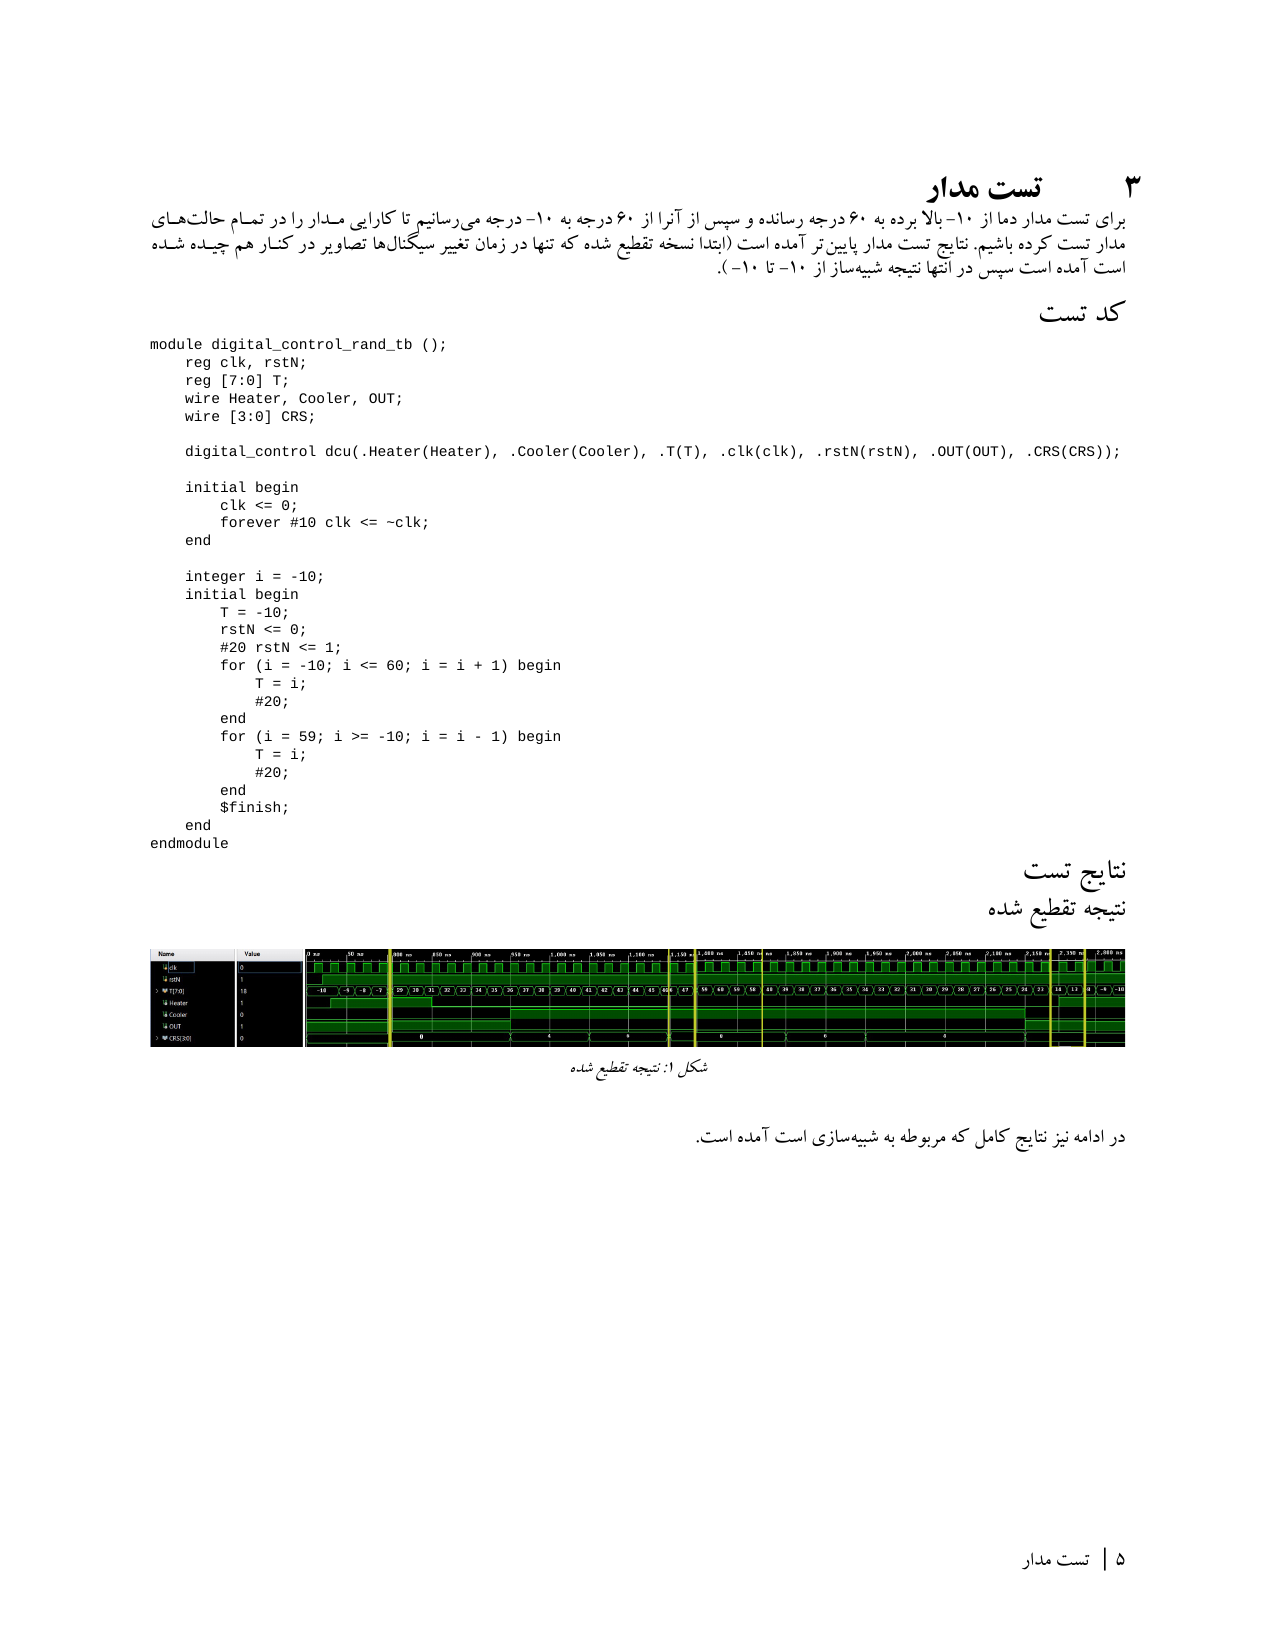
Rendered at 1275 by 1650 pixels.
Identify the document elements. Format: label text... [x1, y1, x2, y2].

text for (i = 59; i >= -10; i = i - 1) begin [150, 729, 1125, 746]
text forever #10 clk <= ~clk; [150, 516, 1125, 532]
text wire [3:0] CRS; [150, 409, 1125, 425]
text endmodule [150, 836, 1125, 853]
text T = -10; [150, 605, 1125, 621]
text end [150, 818, 1125, 835]
subtitle نتایج تست [150, 858, 1125, 892]
text #20; [150, 765, 1125, 782]
text #20; [150, 694, 1125, 710]
text end [150, 533, 1125, 550]
text reg [7:0] T; [150, 373, 1125, 390]
text clk <= 0; [150, 498, 1125, 514]
text $finish; [150, 801, 1125, 817]
picture [150, 949, 1126, 1047]
text integer i = -10; [150, 569, 1125, 586]
text T = i; [150, 676, 1125, 693]
text module digital_control_rand_tb (); [150, 338, 1125, 354]
text برای تست مدار دما از 10- بالا برده به 60 درجه رسانده و سپس از آنرا از 60 درجه به 10- درجه می‌رسانیم تا کارایی مدار را در تمام حالت‌های مدار تست کرده باشیم. نتایج تست مدار پایین‌تر آمده است (ابتدا نسخه تقطیع شده که تنها در زمان تغییر سیگنال‌ها تصاویر در کنار هم چیده شده است آمده است سپس در انتها نتیجه شبیه‌ساز از 10- تا 10- ). [150, 211, 1125, 283]
text شکل ۱: نتیجه تقطیع شده [150, 1047, 1125, 1079]
text end [150, 783, 1125, 799]
text در ادامه نیز نتایج کامل که مربوطه به شبیه‌سازی است آمده است. [150, 1129, 1125, 1152]
text for (i = -10; i <= 60; i = i + 1) begin [150, 658, 1125, 675]
text rstN <= 0; [150, 623, 1125, 639]
subtitle نتیجه تقطیع شده [150, 898, 1125, 928]
text wire Heater, Cooler, OUT; [150, 391, 1125, 408]
text digital_control dcu(.Heater(Heater), .Cooler(Cooler), .T(T), .clk(clk), .rstN(rstN), .OUT(OUT), .CRS(CRS)); [150, 444, 1125, 461]
subtitle کد تست [150, 302, 1125, 335]
text initial begin [150, 480, 1125, 497]
subtitle [150, 937, 1125, 949]
text T = i; [150, 747, 1125, 764]
text #20 rstN <= 1; [150, 640, 1125, 657]
text reg clk, rstN; [150, 355, 1125, 372]
subtitle تست مدار [150, 175, 1125, 208]
text end [150, 712, 1125, 728]
text initial begin [150, 587, 1125, 603]
